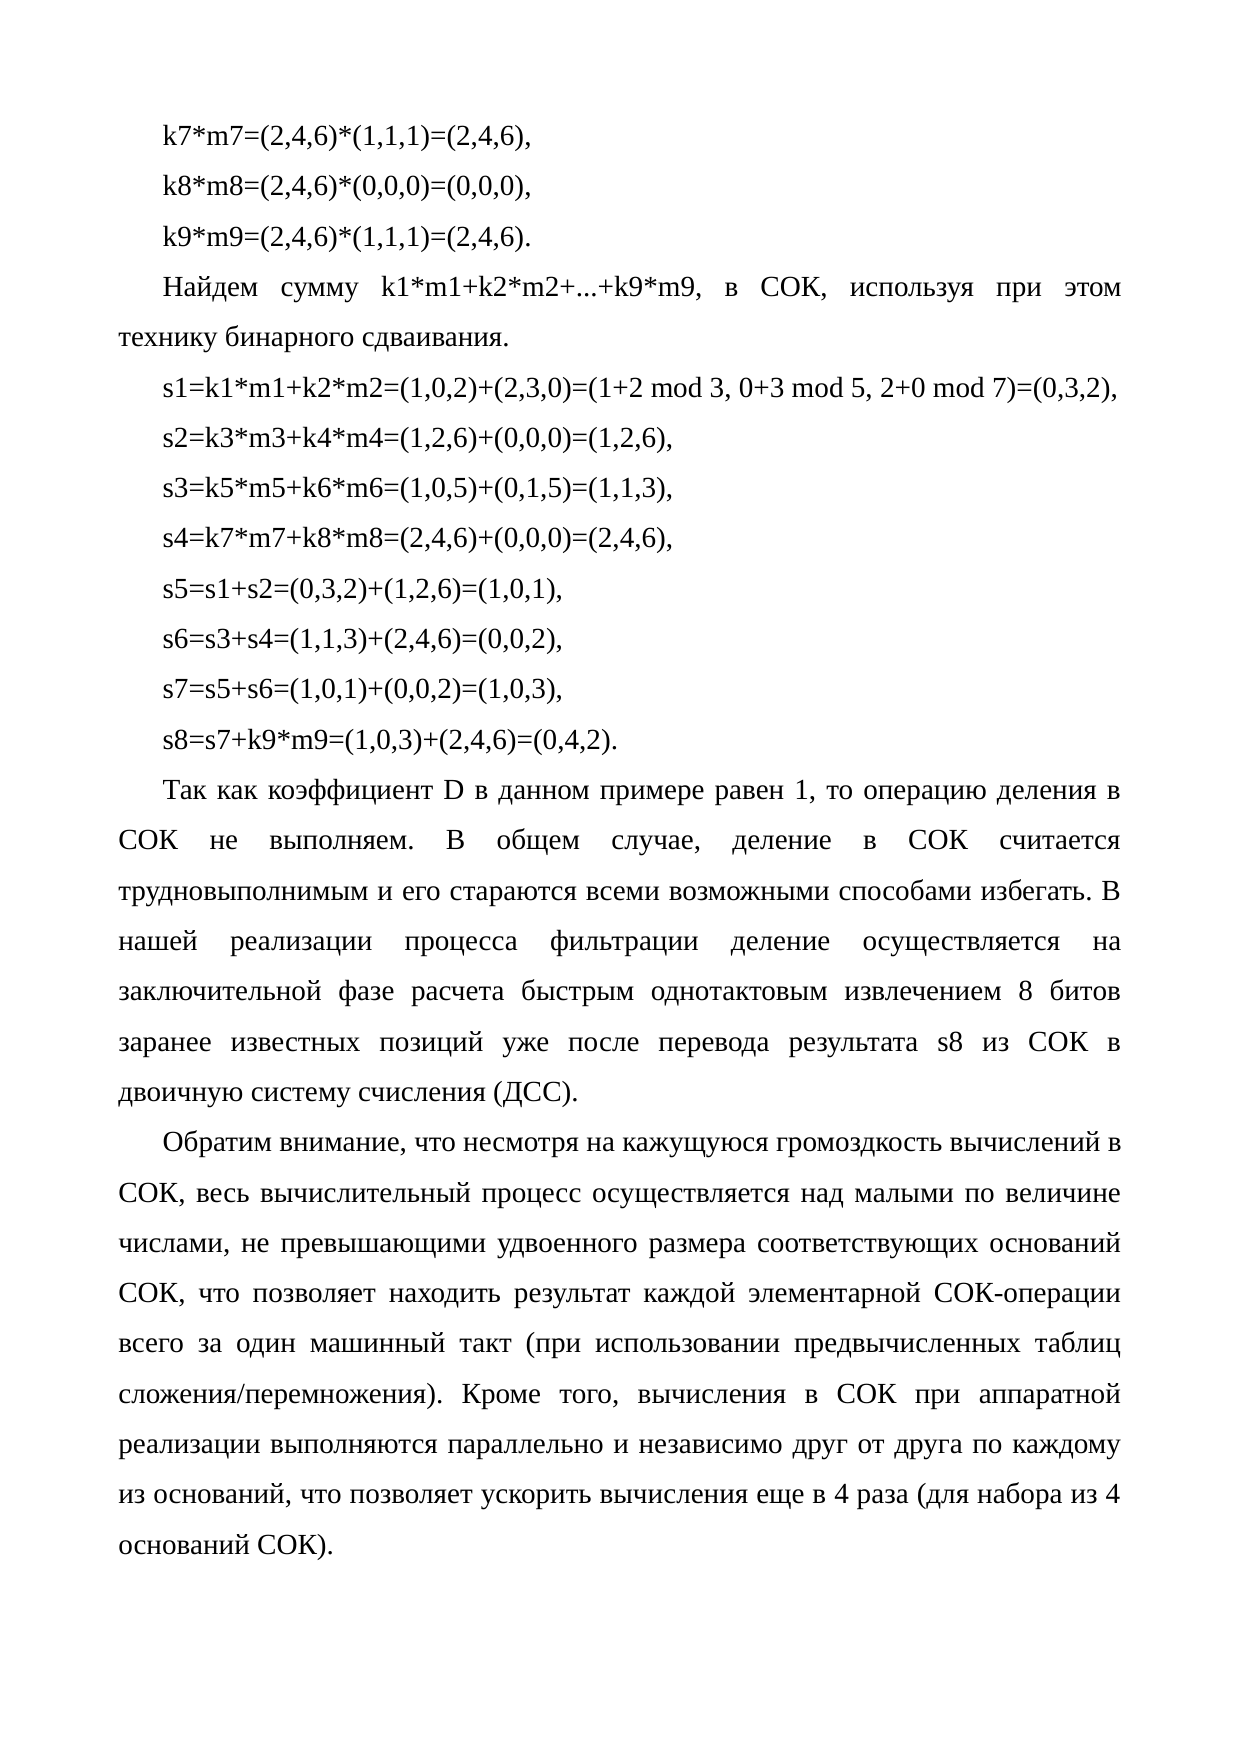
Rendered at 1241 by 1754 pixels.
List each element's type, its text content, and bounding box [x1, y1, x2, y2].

text s3=k5*m5+k6*m6=(1,0,5)+(0,1,5)=(1,1,3), [118, 470, 1122, 504]
text Найдем сумму k1*m1+k2*m2+...+k9*m9, в СОК, используя при этом технику бинарного сдваивания. [118, 269, 1122, 353]
text s4=k7*m7+k8*m8=(2,4,6)+(0,0,0)=(2,4,6), [118, 521, 1122, 554]
text s7=s5+s6=(1,0,1)+(0,0,2)=(1,0,3), [118, 672, 1122, 705]
text s8=s7+k9*m9=(1,0,3)+(2,4,6)=(0,4,2). [118, 722, 1122, 755]
text k9*m9=(2,4,6)*(1,1,1)=(2,4,6). [118, 219, 1122, 252]
text k8*m8=(2,4,6)*(0,0,0)=(0,0,0), [118, 168, 1122, 202]
text Так как коэффициент D в данном примере равен 1, то операцию деления в СОК не выполняем. В общем случае, деление в СОК считается трудновыполнимым и его стараются всеми возможными способами избегать. В нашей реализации процесса фильтрации деление осуществляется на заключительной фазе расчета быстрым однотактовым извлечением 8 битов заранее известных позиций уже после перевода результата s8 из СОК в двоичную систему счисления (ДСС). [118, 772, 1122, 1108]
text s2=k3*m3+k4*m4=(1,2,6)+(0,0,0)=(1,2,6), [118, 420, 1122, 453]
text s6=s3+s4=(1,1,3)+(2,4,6)=(0,0,2), [118, 621, 1122, 655]
text s5=s1+s2=(0,3,2)+(1,2,6)=(1,0,1), [118, 571, 1122, 604]
text s1=k1*m1+k2*m2=(1,0,2)+(2,3,0)=(1+2 mod 3, 0+3 mod 5, 2+0 mod 7)=(0,3,2), [118, 370, 1122, 403]
text Обратим внимание, что несмотря на кажущуюся громоздкость вычислений в СОК, весь вычислительный процесс осуществляется над малыми по величине числами, не превышающими удвоенного размера соответствующих оснований СОК, что позволяет находить результат каждой элементарной СОК-операции всего за один машинный такт (при использовании предвычисленных таблиц сложения/перемножения). Кроме того, вычисления в СОК при аппаратной реализации выполняются параллельно и независимо друг от друга по каждому из оснований, что позволяет ускорить вычисления еще в 4 раза (для набора из 4 оснований СОК). [118, 1124, 1122, 1560]
text k7*m7=(2,4,6)*(1,1,1)=(2,4,6), [118, 118, 1122, 152]
